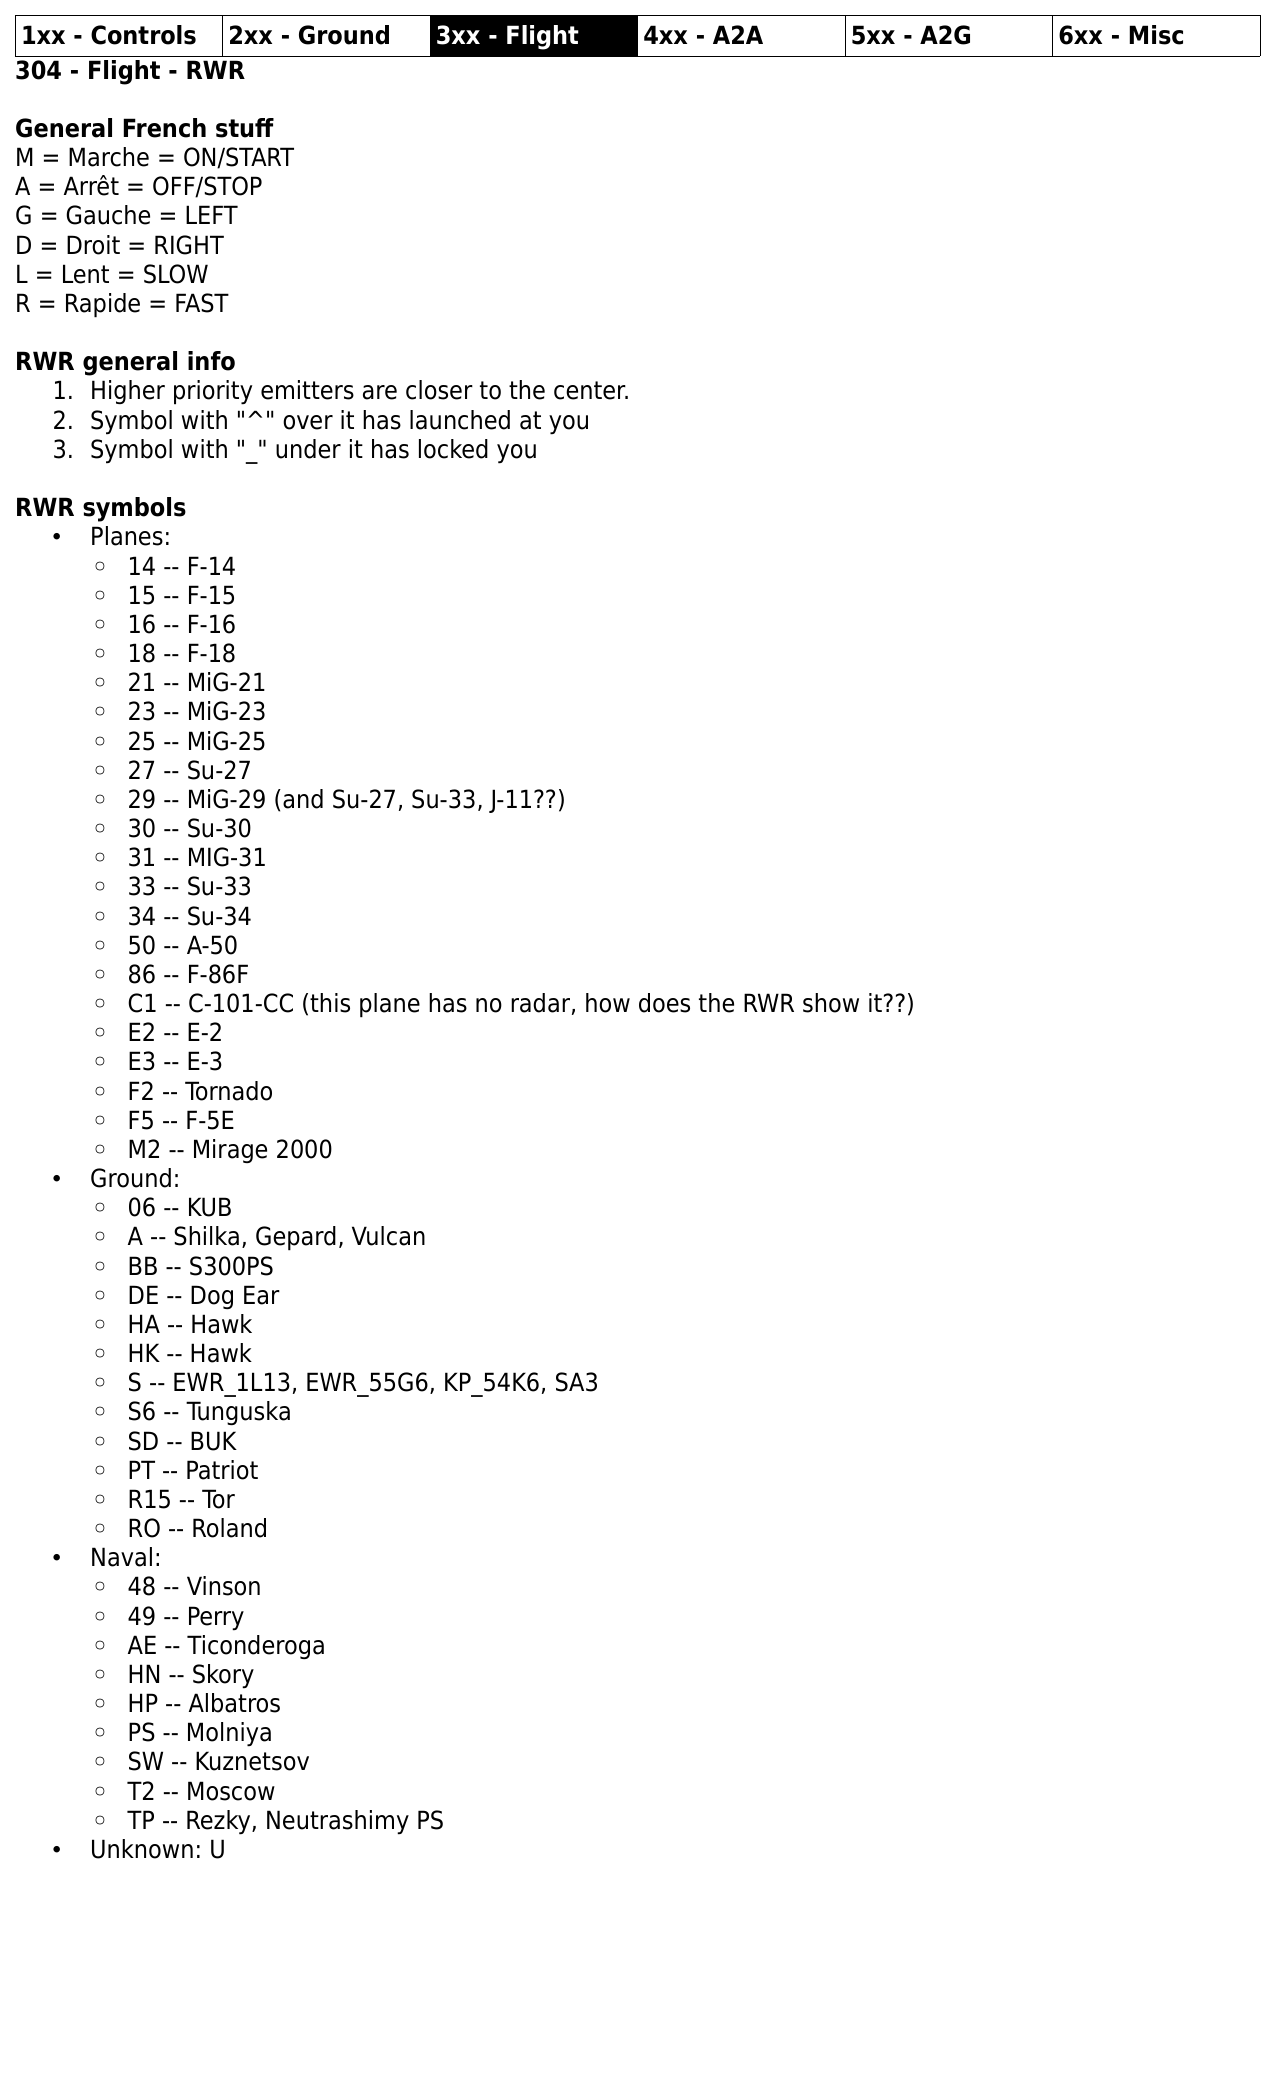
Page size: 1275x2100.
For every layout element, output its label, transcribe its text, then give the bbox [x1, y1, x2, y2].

list 21 -- MiG-21 [90, 668, 1260, 697]
list 16 -- F-16 [90, 610, 1260, 639]
list 25 -- MiG-25 [90, 727, 1260, 756]
list RO -- Roland [90, 1514, 1260, 1543]
list 29 -- MiG-29 (and Su-27, Su-33, J-11??) [90, 785, 1260, 814]
text RWR general info [15, 347, 1260, 377]
list C1 -- C-101-CC (this plane has no radar, how does the RWR show it??) [90, 989, 1260, 1018]
list 18 -- F-18 [90, 639, 1260, 668]
list Ground: [52, 1164, 1260, 1193]
list 31 -- MIG-31 [90, 843, 1260, 872]
text R = Rapide = FAST [15, 289, 1260, 318]
list BB -- S300PS [90, 1252, 1260, 1281]
list 48 -- Vinson [90, 1572, 1260, 1602]
list A -- Shilka, Gepard, Vulcan [90, 1222, 1260, 1252]
list Naval: [52, 1543, 1260, 1572]
list 06 -- KUB [90, 1193, 1260, 1222]
list 15 -- F-15 [90, 581, 1260, 610]
list F5 -- F-5E [90, 1106, 1260, 1135]
text 304 - Flight - RWR [15, 57, 1260, 85]
list M2 -- Mirage 2000 [90, 1135, 1260, 1164]
list HA -- Hawk [90, 1310, 1260, 1339]
text M = Marche = ON/START [15, 143, 1260, 172]
text D = Droit = RIGHT [15, 231, 1260, 260]
list PT -- Patriot [90, 1456, 1260, 1485]
list E3 -- E-3 [90, 1047, 1260, 1077]
list 23 -- MiG-23 [90, 697, 1260, 727]
list HN -- Skory [90, 1660, 1260, 1689]
table_header 5xx - A2G [846, 16, 1052, 56]
list S -- EWR_1L13, EWR_55G6, KP_54K6, SA3 [90, 1368, 1260, 1397]
list 34 -- Su-34 [90, 902, 1260, 931]
list 33 -- Su-33 [90, 872, 1260, 902]
list Symbol with "_" under it has locked you [52, 435, 1260, 464]
list 14 -- F-14 [90, 552, 1260, 581]
list HP -- Albatros [90, 1689, 1260, 1718]
list AE -- Ticonderoga [90, 1631, 1260, 1660]
text L = Lent = SLOW [15, 260, 1260, 289]
list T2 -- Moscow [90, 1777, 1260, 1806]
list Unknown: U [52, 1835, 1260, 1864]
text A = Arrêt = OFF/STOP [15, 172, 1260, 202]
list TP -- Rezky, Neutrashimy PS [90, 1806, 1260, 1835]
list 30 -- Su-30 [90, 814, 1260, 843]
list 86 -- F-86F [90, 960, 1260, 989]
text General French stuff [15, 114, 1260, 143]
list Higher priority emitters are closer to the center. [52, 377, 1260, 406]
list 50 -- A-50 [90, 931, 1260, 960]
list Symbol with "^" over it has launched at you [52, 406, 1260, 435]
list HK -- Hawk [90, 1339, 1260, 1368]
text RWR symbols [15, 493, 1260, 522]
list PS -- Molniya [90, 1718, 1260, 1747]
list S6 -- Tunguska [90, 1397, 1260, 1427]
list SW -- Kuznetsov [90, 1747, 1260, 1777]
table_header 2xx - Ground [223, 16, 430, 56]
list Planes: [52, 522, 1260, 552]
table_header 1xx - Controls [16, 16, 222, 56]
list DE -- Dog Ear [90, 1281, 1260, 1310]
list F2 -- Tornado [90, 1077, 1260, 1106]
list E2 -- E-2 [90, 1018, 1260, 1047]
text G = Gauche = LEFT [15, 202, 1260, 231]
list 27 -- Su-27 [90, 756, 1260, 785]
list SD -- BUK [90, 1427, 1260, 1456]
list 49 -- Perry [90, 1602, 1260, 1631]
table_header 4xx - A2A [638, 16, 845, 56]
table_header 6xx - Misc [1053, 16, 1260, 56]
table_header 3xx - Flight [431, 16, 637, 56]
list R15 -- Tor [90, 1485, 1260, 1514]
